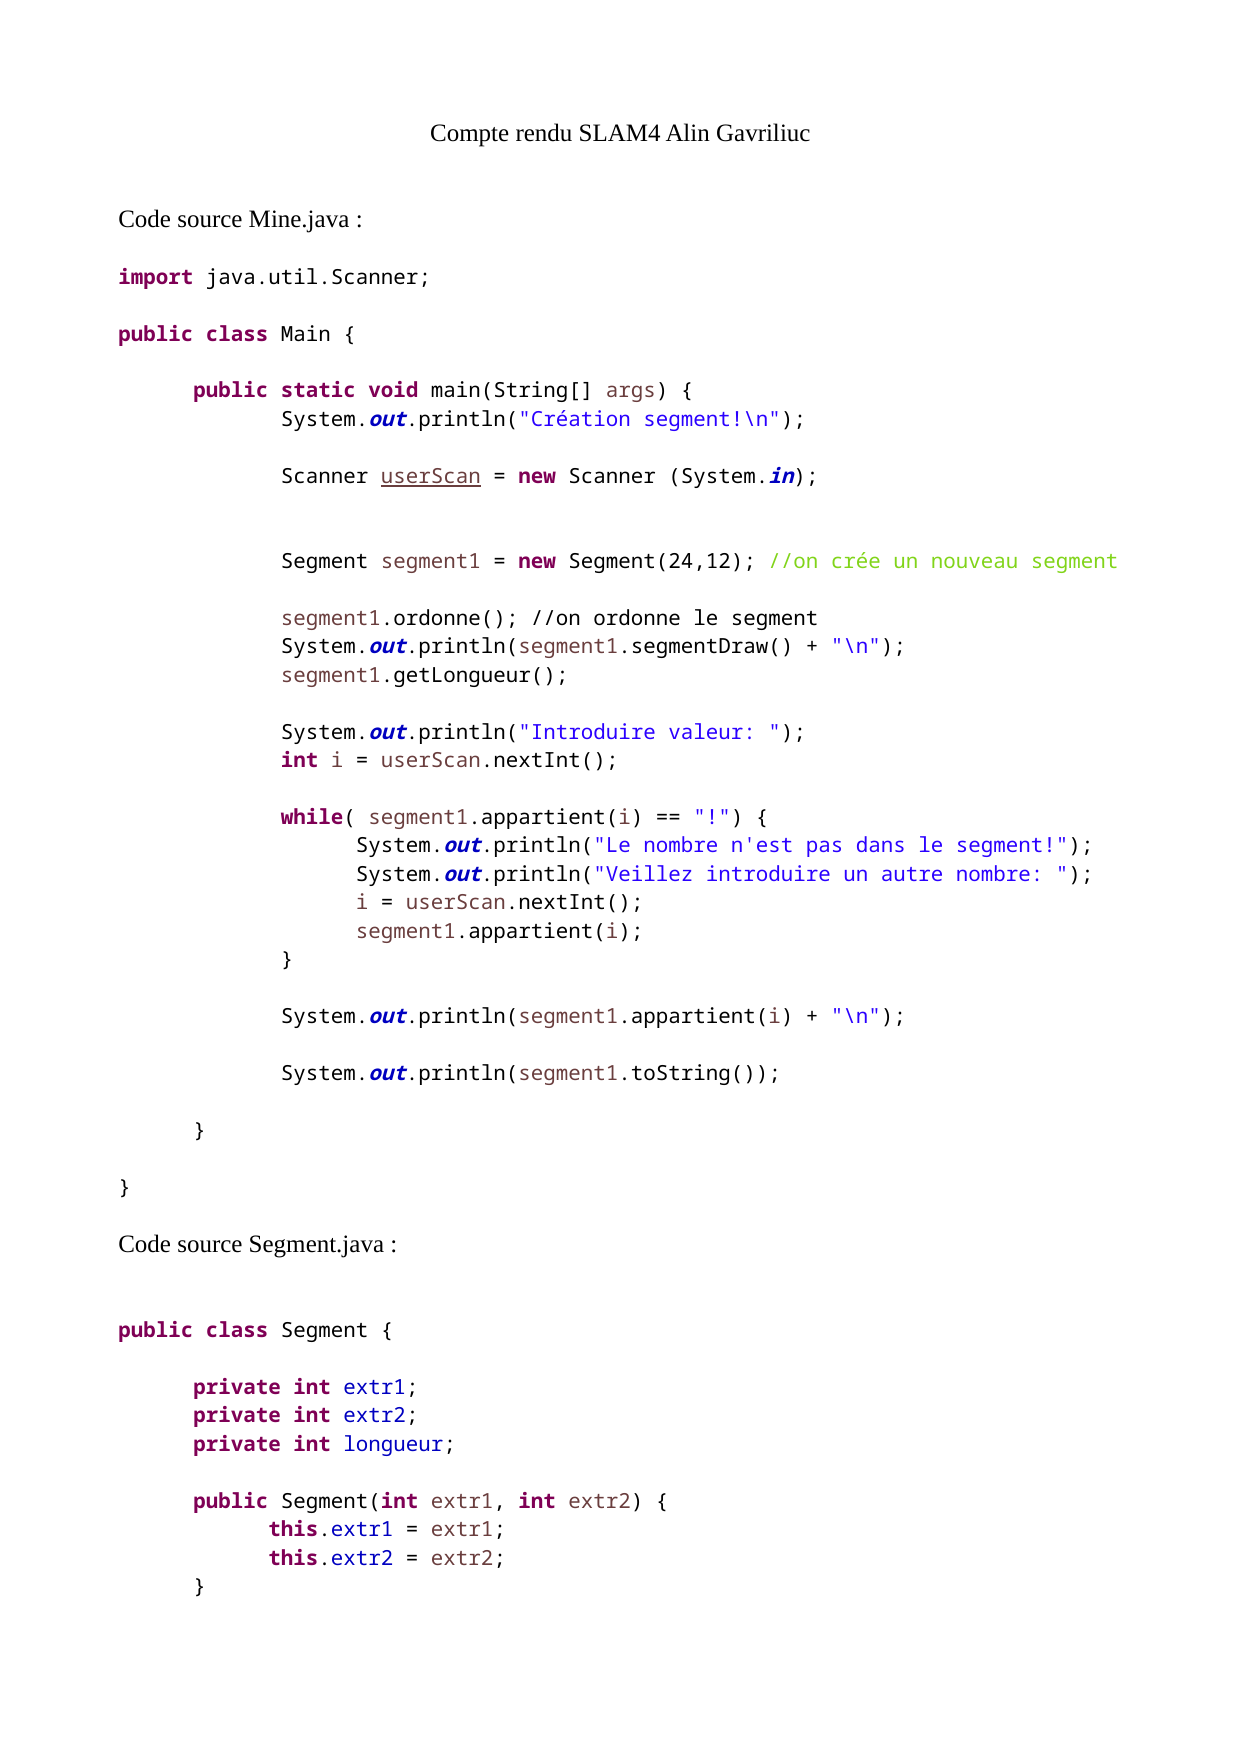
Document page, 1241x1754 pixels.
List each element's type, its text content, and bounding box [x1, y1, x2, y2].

text Segment segment1 = new Segment(24,12); //on crée un nouveau segment [118, 546, 1122, 575]
text System.out.println("Le nombre n'est pas dans le segment!"); [118, 831, 1122, 859]
text segment1.ordonne(); //on ordonne le segment [118, 603, 1122, 632]
text System.out.println("Création segment!\n"); [118, 404, 1122, 432]
text public Segment(int extr1, int extr2) { [118, 1486, 1122, 1514]
text this.extr1 = extr1; [118, 1514, 1122, 1543]
text segment1.appartient(i); [118, 916, 1122, 944]
text } [118, 1571, 1122, 1600]
text this.extr2 = extr2; [118, 1543, 1122, 1571]
text } [118, 1172, 1122, 1200]
text System.out.println(segment1.appartient(i) + "\n"); [118, 1001, 1122, 1030]
text System.out.println("Veillez introduire un autre nombre: "); [118, 859, 1122, 887]
text System.out.println(segment1.segmentDraw() + "\n"); [118, 632, 1122, 660]
text } [118, 1115, 1122, 1143]
text public class Segment { [118, 1315, 1122, 1344]
text Code source Segment.java : [118, 1229, 1122, 1258]
text Code source Mine.java : [118, 204, 1122, 233]
text System.out.println(segment1.toString()); [118, 1058, 1122, 1087]
text public static void main(String[] args) { [118, 376, 1122, 404]
text i = userScan.nextInt(); [118, 887, 1122, 916]
text import java.util.Scanner; [118, 262, 1122, 290]
text System.out.println("Introduire valeur: "); [118, 717, 1122, 745]
text private int extr2; [118, 1401, 1122, 1429]
text private int extr1; [118, 1372, 1122, 1401]
text private int longueur; [118, 1429, 1122, 1457]
text Compte rendu SLAM4 Alin Gavriliuc [118, 118, 1122, 147]
text public class Main { [118, 319, 1122, 347]
text int i = userScan.nextInt(); [118, 745, 1122, 774]
text Scanner userScan = new Scanner (System.in); [118, 461, 1122, 489]
text segment1.getLongueur(); [118, 660, 1122, 688]
text } [118, 944, 1122, 973]
text while( segment1.appartient(i) == "!") { [118, 802, 1122, 831]
